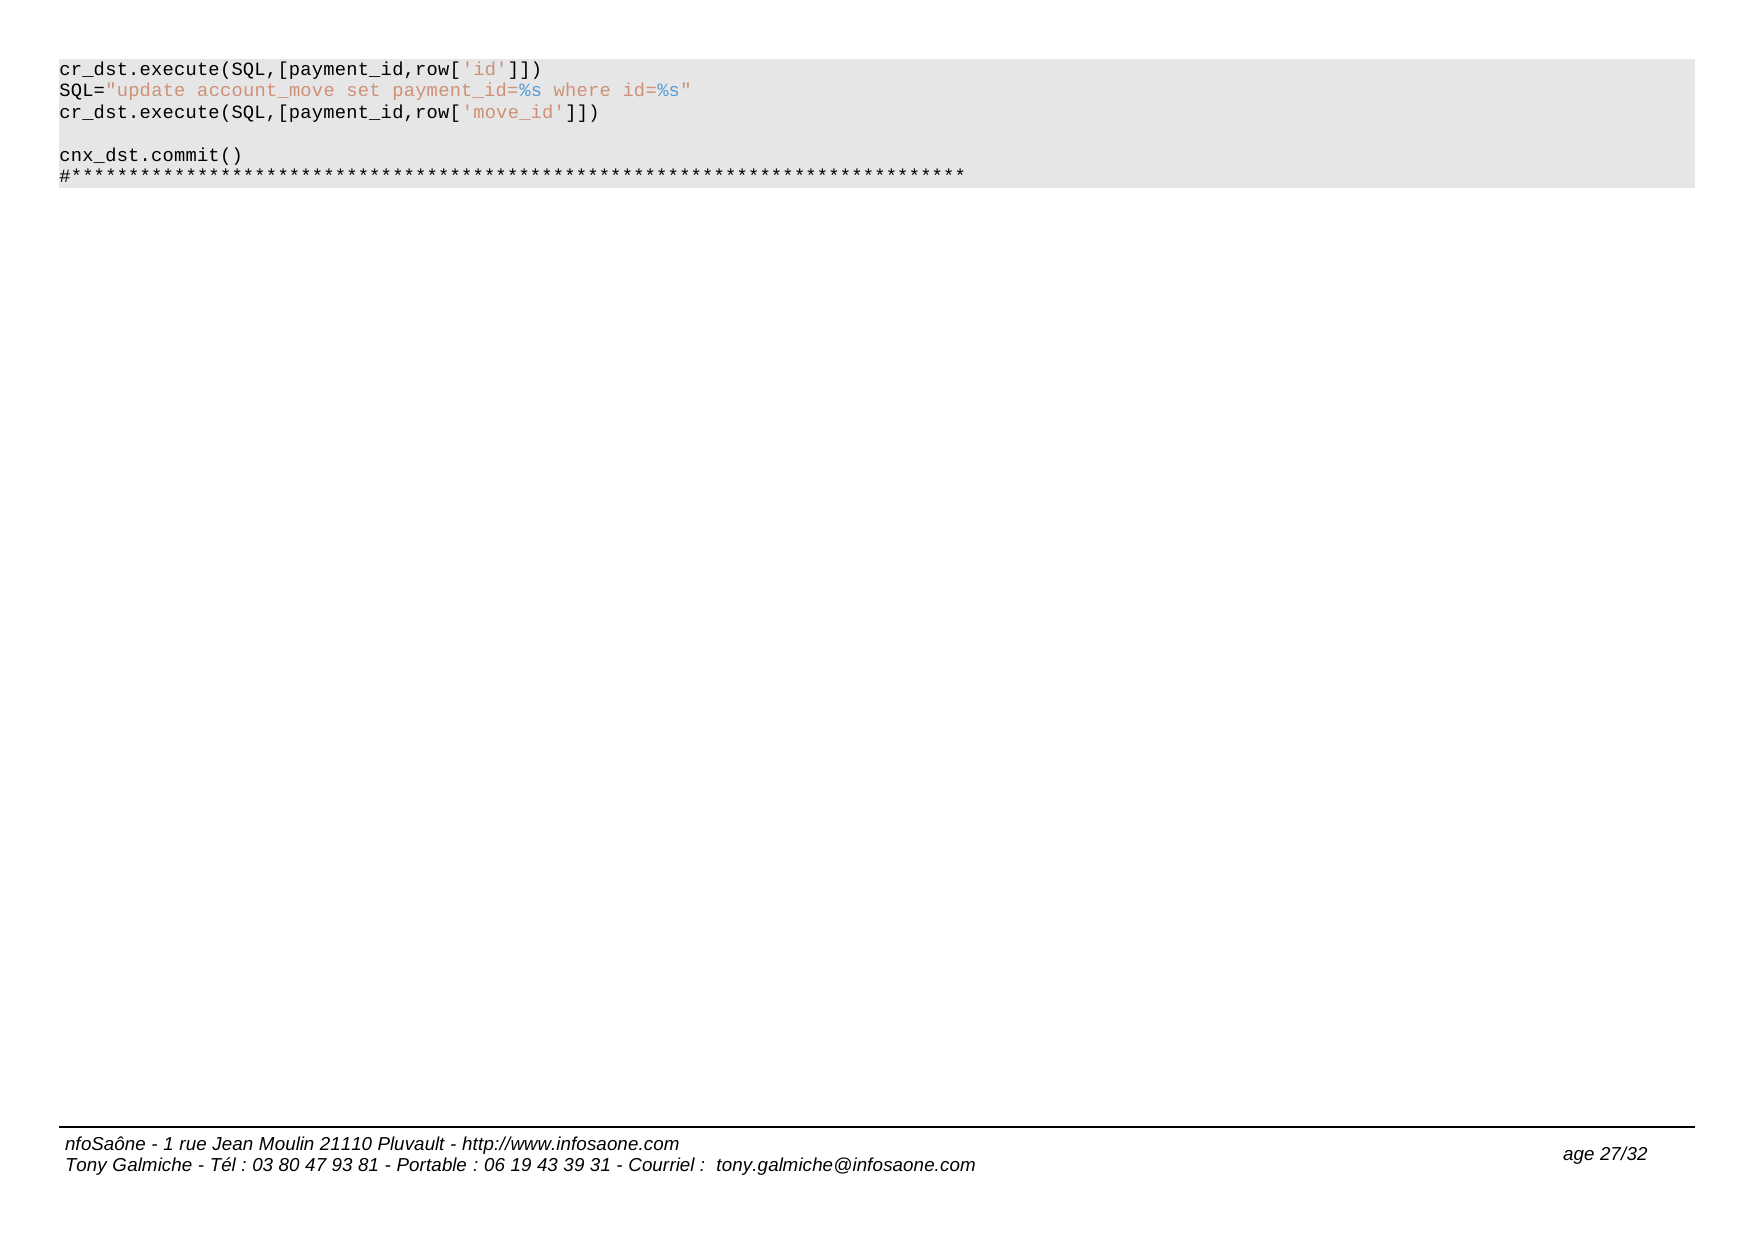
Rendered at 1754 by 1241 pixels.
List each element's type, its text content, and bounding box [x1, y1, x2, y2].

text #****************************************************************************** [59, 166, 1695, 188]
text cr_dst.execute(SQL,[payment_id,row['move_id']]) [59, 102, 1695, 123]
text cnx_dst.commit() [59, 145, 1695, 166]
text SQL="update account_move set payment_id=%s where id=%s" [59, 81, 1695, 102]
text cr_dst.execute(SQL,[payment_id,row['id']]) [59, 59, 1695, 81]
